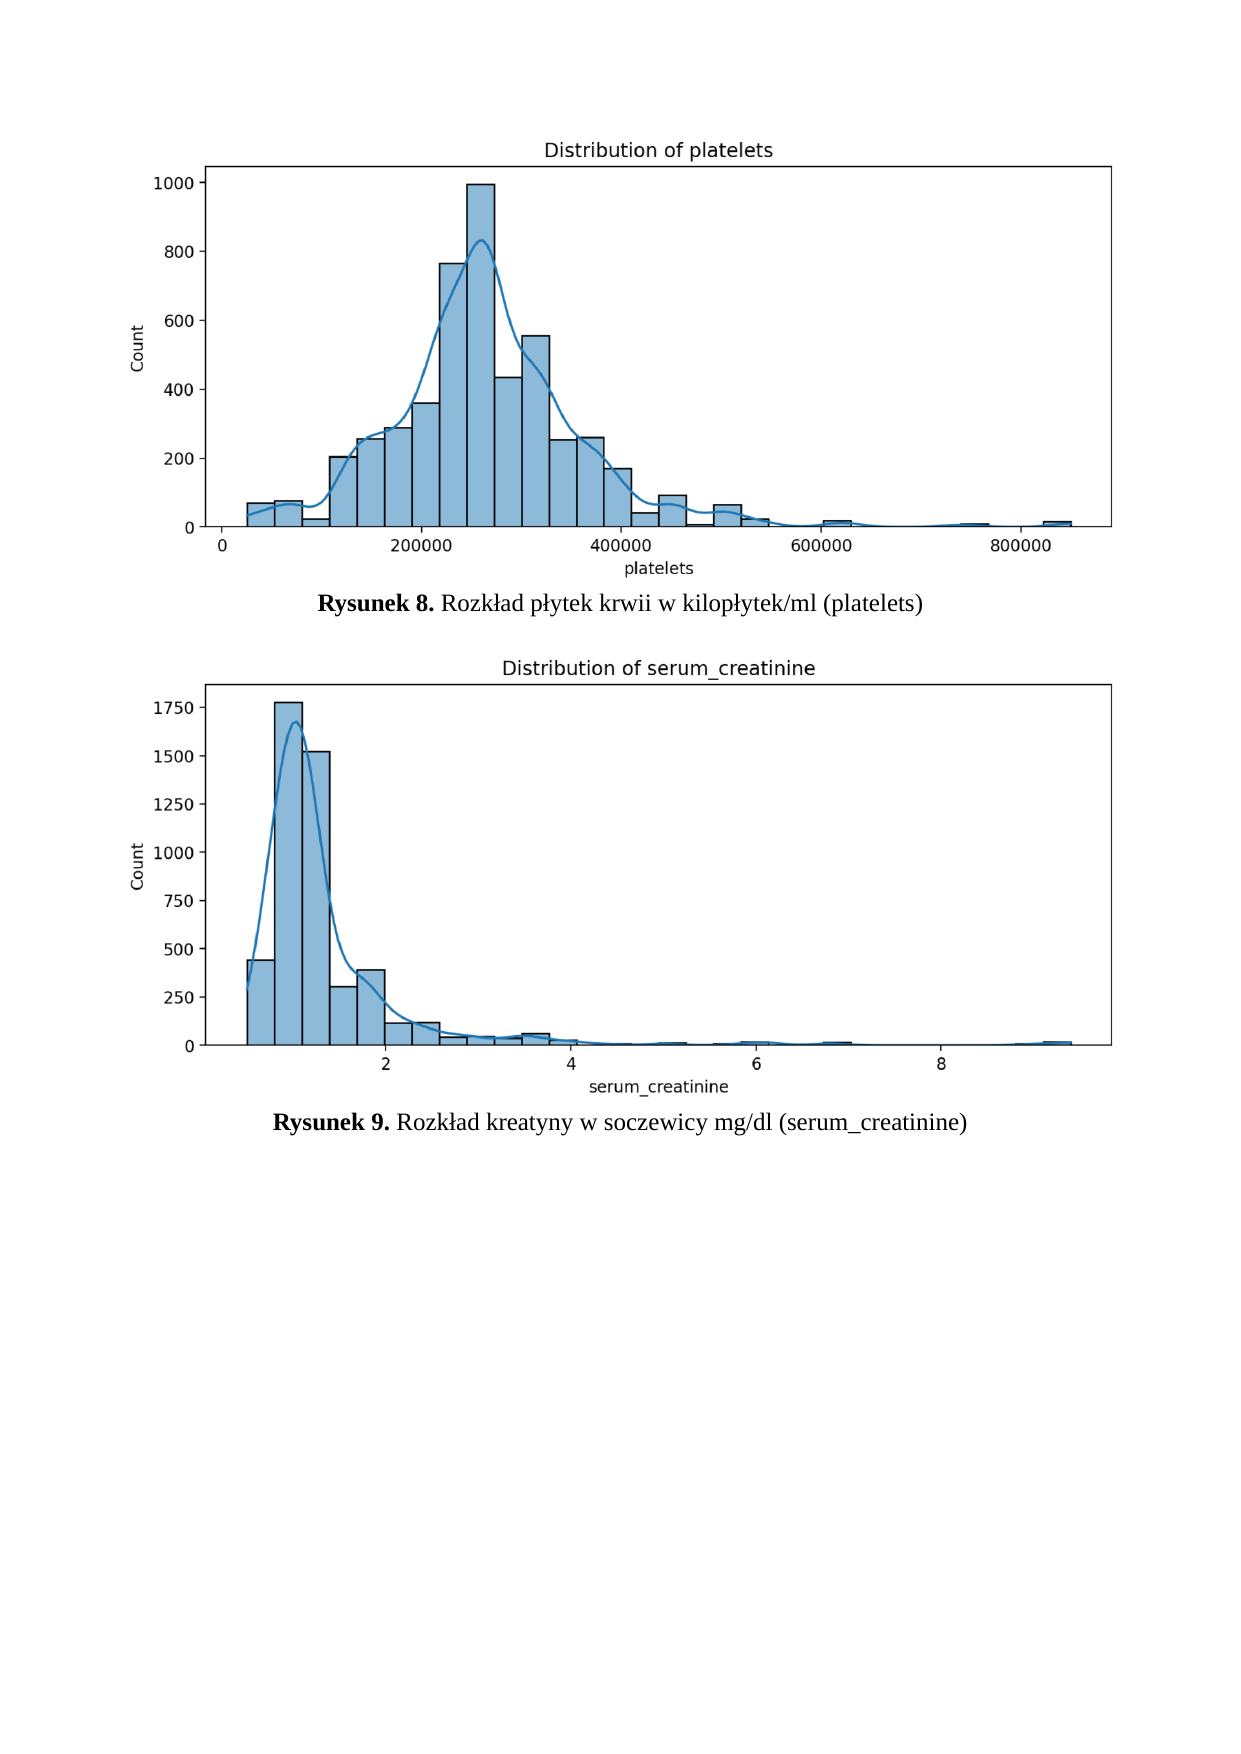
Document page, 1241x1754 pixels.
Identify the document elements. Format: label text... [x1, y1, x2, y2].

picture [118, 648, 1123, 1108]
text Rysunek 8. Rozkład płytek krwii w kilopłytek/ml (platelets) [118, 589, 1122, 617]
text Rysunek 9. Rozkład kreatyny w soczewicy mg/dl (serum_creatinine) [118, 1108, 1122, 1136]
picture [118, 130, 1123, 589]
